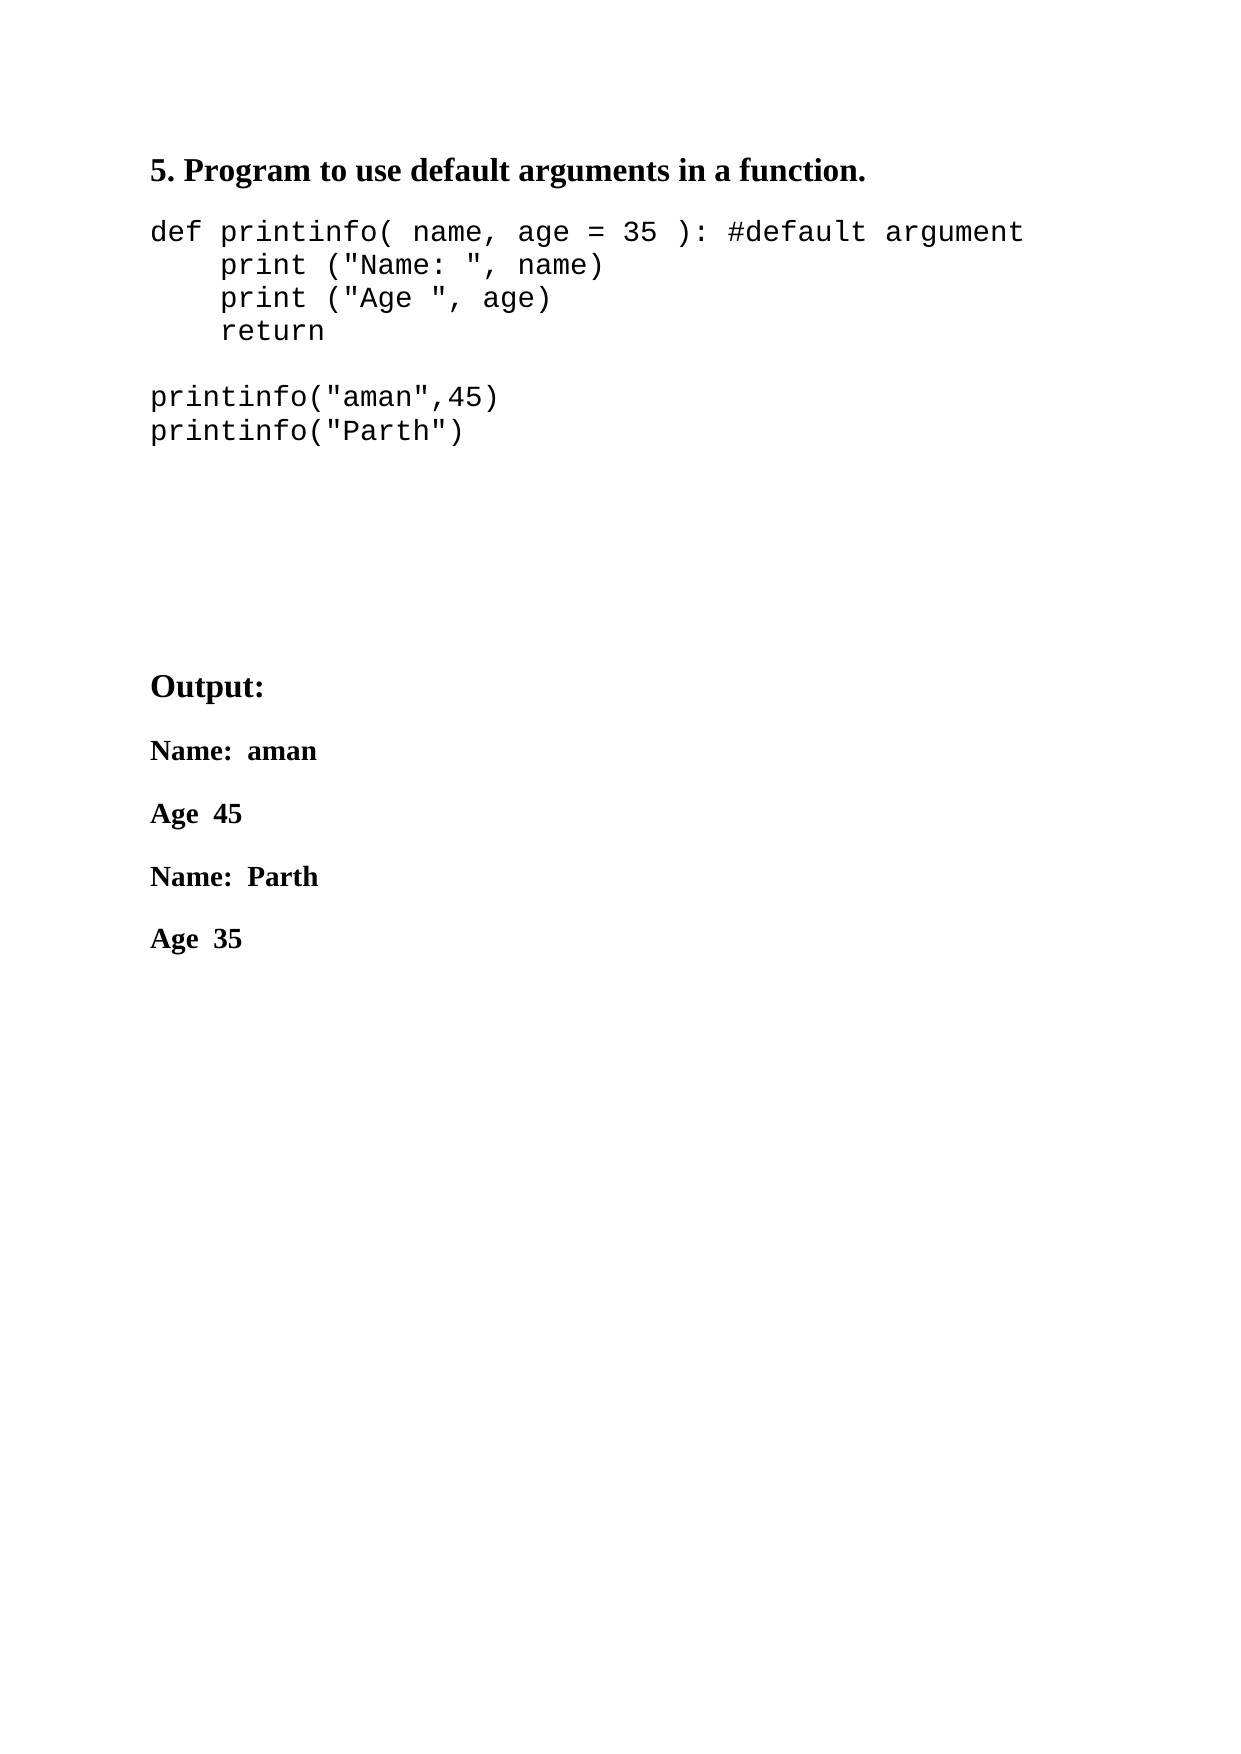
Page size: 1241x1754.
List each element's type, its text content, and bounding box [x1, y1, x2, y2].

text return [150, 317, 1090, 349]
text Age 45 [150, 796, 1090, 830]
text def printinfo( name, age = 35 ): #default argument [150, 217, 1090, 251]
text print ("Age ", age) [150, 283, 1090, 317]
text Name: aman [150, 733, 1090, 767]
text Age 35 [150, 922, 1090, 955]
text Name: Parth [150, 859, 1090, 892]
text Output: [150, 666, 1090, 704]
text 5. Program to use default arguments in a function. [150, 150, 1090, 188]
text print ("Name: ", name) [150, 251, 1090, 283]
text printinfo("aman",45) [150, 383, 1090, 416]
text printinfo("Parth") [150, 416, 1090, 449]
